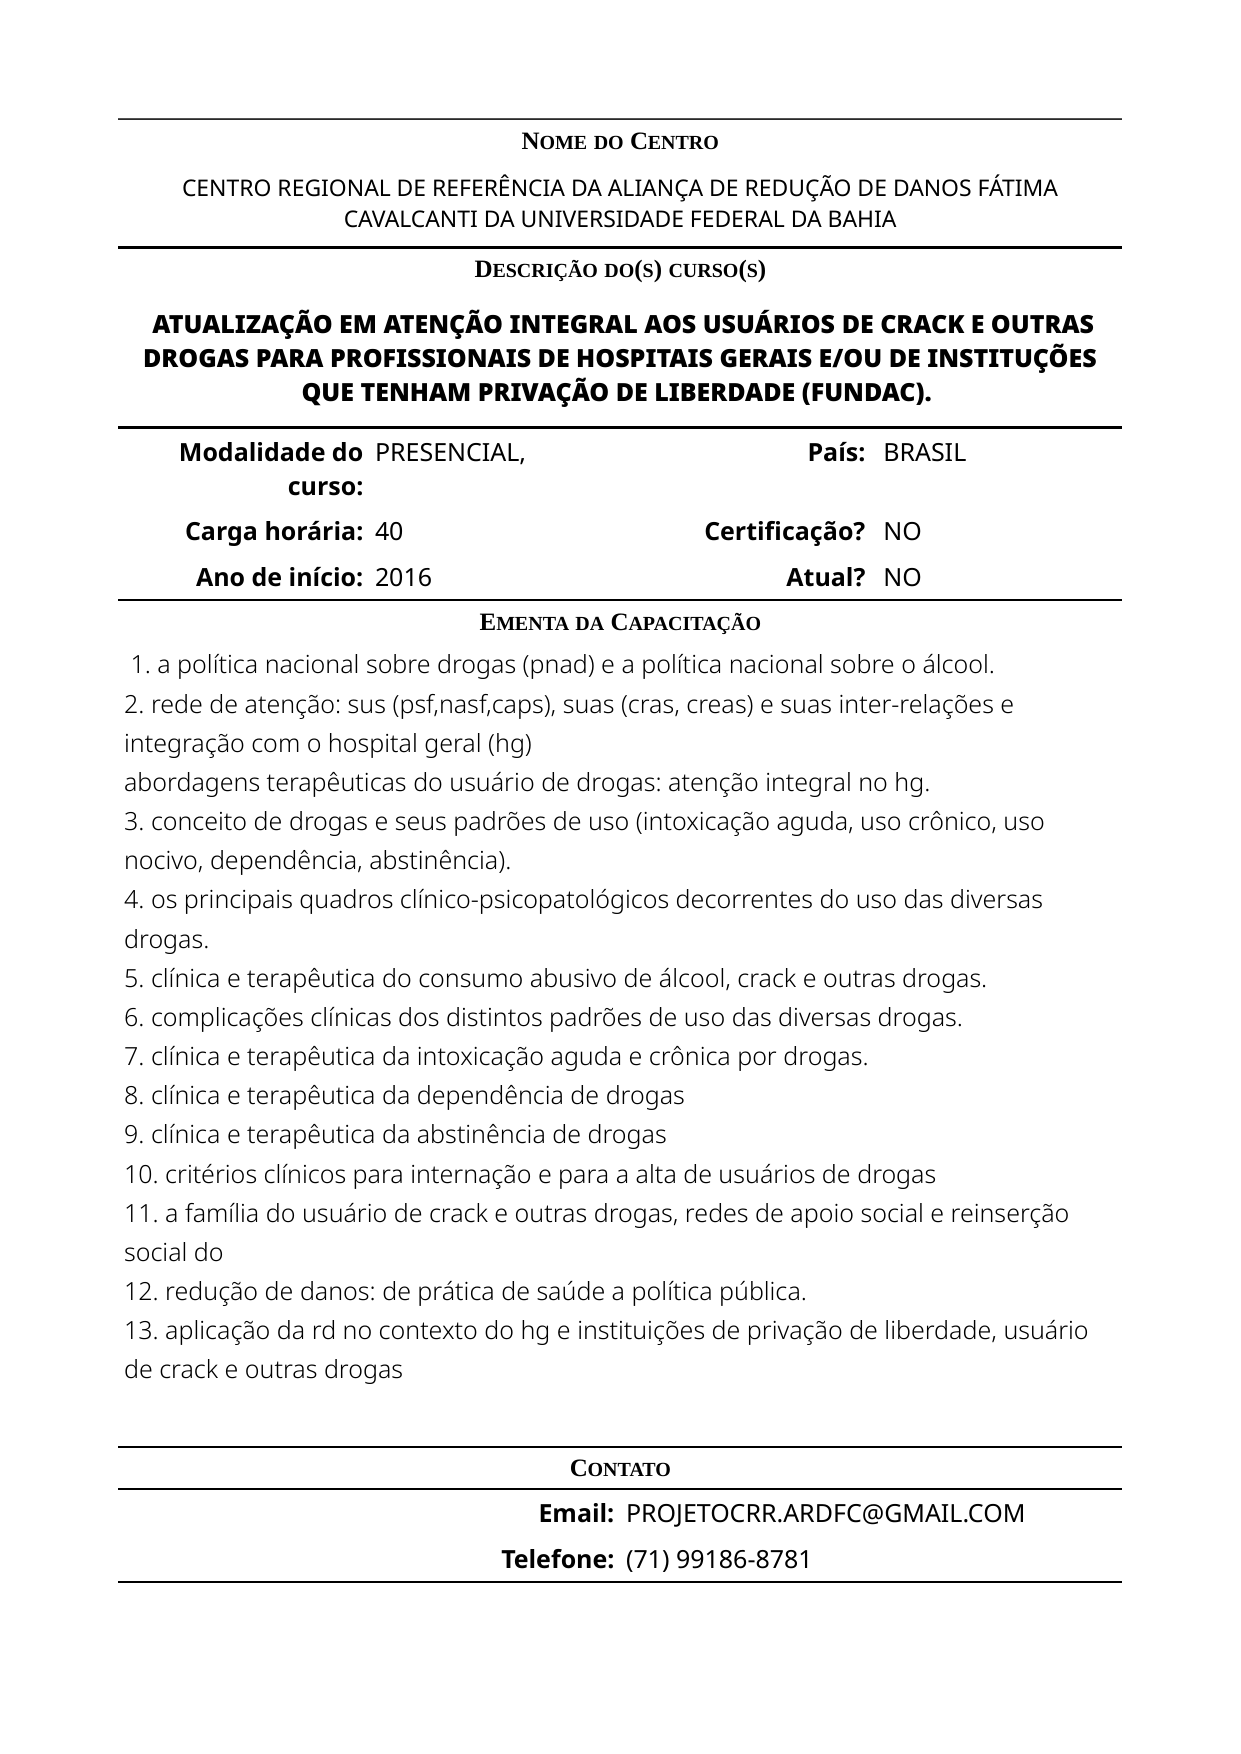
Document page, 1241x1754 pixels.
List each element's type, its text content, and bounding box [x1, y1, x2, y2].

table_cell Email: [118, 1490, 620, 1536]
table_cell Carga horária: [118, 508, 369, 553]
table_cell PRESENCIAL, [369, 429, 620, 508]
table_cell País: [620, 429, 871, 508]
table_cell 1. A POLÍTICA NACIONAL SOBRE DROGAS (PNAD) E A POLÍTICA NACIONAL SOBRE O ÁLCOOL. 2. REDE DE ATENÇÃO: SUS (PSF,NASF,CAPS), SUAS (CRAS, CREAS) E SUAS INTER-RELAÇÕES E INTEGRAÇÃO COM O HOSPITAL GERAL (HG) ABORDAGENS TERAPÊUTICAS DO USUÁRIO DE DROGAS: ATENÇÃO INTEGRAL NO HG. 3. CONCEITO DE DROGAS E SEUS PADRÕES DE USO (INTOXICAÇÃO AGUDA, USO CRÔNICO, USO NOCIVO, DEPENDÊNCIA, ABSTINÊNCIA). 4. OS PRINCIPAIS QUADROS CLÍNICO-PSICOPATOLÓGICOS DECORRENTES DO USO DAS DIVERSAS DROGAS. 5. CLÍNICA E TERAPÊUTICA DO CONSUMO ABUSIVO DE ÁLCOOL, CRACK E OUTRAS DROGAS. 6. COMPLICAÇÕES CLÍNICAS DOS DISTINTOS PADRÕES DE USO DAS DIVERSAS DROGAS. 7. CLÍNICA E TERAPÊUTICA DA INTOXICAÇÃO AGUDA E CRÔNICA POR DROGAS. 8. CLÍNICA E TERAPÊUTICA DA DEPENDÊNCIA DE DROGAS 9. CLÍNICA E TERAPÊUTICA DA ABSTINÊNCIA DE DROGAS 10. CRITÉRIOS CLÍNICOS PARA INTERNAÇÃO E PARA A ALTA DE USUÁRIOS DE DROGAS 11. A FAMÍLIA DO USUÁRIO DE CRACK E OUTRAS DROGAS, REDES DE APOIO SOCIAL E REINSERÇÃO SOCIAL DO 12. REDUÇÃO DE DANOS: DE PRÁTICA DE SAÚDE A POLÍTICA PÚBLICA. 13. APLICAÇÃO DA RD NO CONTEXTO DO HG E INSTITUIÇÕES DE PRIVAÇÃO DE LIBERDADE, USUÁRIO DE CRACK E OUTRAS DROGAS [118, 641, 1122, 1446]
table_cell Certificação? [620, 508, 871, 553]
table_cell (71) 99186-8781 [620, 1536, 1122, 1581]
table_cell ATUALIZAÇÃO EM ATENÇÃO INTEGRAL AOS USUÁRIOS DE CRACK E OUTRAS DROGAS PARA PROFISSIONAIS DE HOSPITAIS GERAIS E/OU DE INSTITUÇÕES QUE TENHAM PRIVAÇÃO DE LIBERDADE (FUNDAC). [118, 289, 1122, 426]
table_cell Descrição do(s) curso(s) [118, 249, 1122, 289]
table_header Nome do Centro [118, 121, 1122, 160]
table_cell BRASIL [871, 429, 1122, 508]
table_cell Modalidade do curso: [118, 429, 369, 508]
table_cell Ementa da Capacitação [118, 601, 1122, 641]
table_cell Ano de início: [118, 554, 369, 599]
table_cell Atual? [620, 554, 871, 599]
table_cell 2016 [369, 554, 620, 599]
table_cell NO [871, 554, 1122, 599]
table_cell 40 [369, 508, 620, 553]
table_cell NO [871, 508, 1122, 553]
table_cell Contato [118, 1448, 1122, 1488]
table_cell Telefone: [118, 1536, 620, 1581]
table_cell CENTRO REGIONAL DE REFERÊNCIA DA ALIANÇA DE REDUÇÃO DE DANOS FÁTIMA CAVALCANTI DA UNIVERSIDADE FEDERAL DA BAHIA [118, 160, 1122, 246]
table_cell PROJETOCRR.ARDFC@GMAIL.COM [620, 1490, 1122, 1536]
